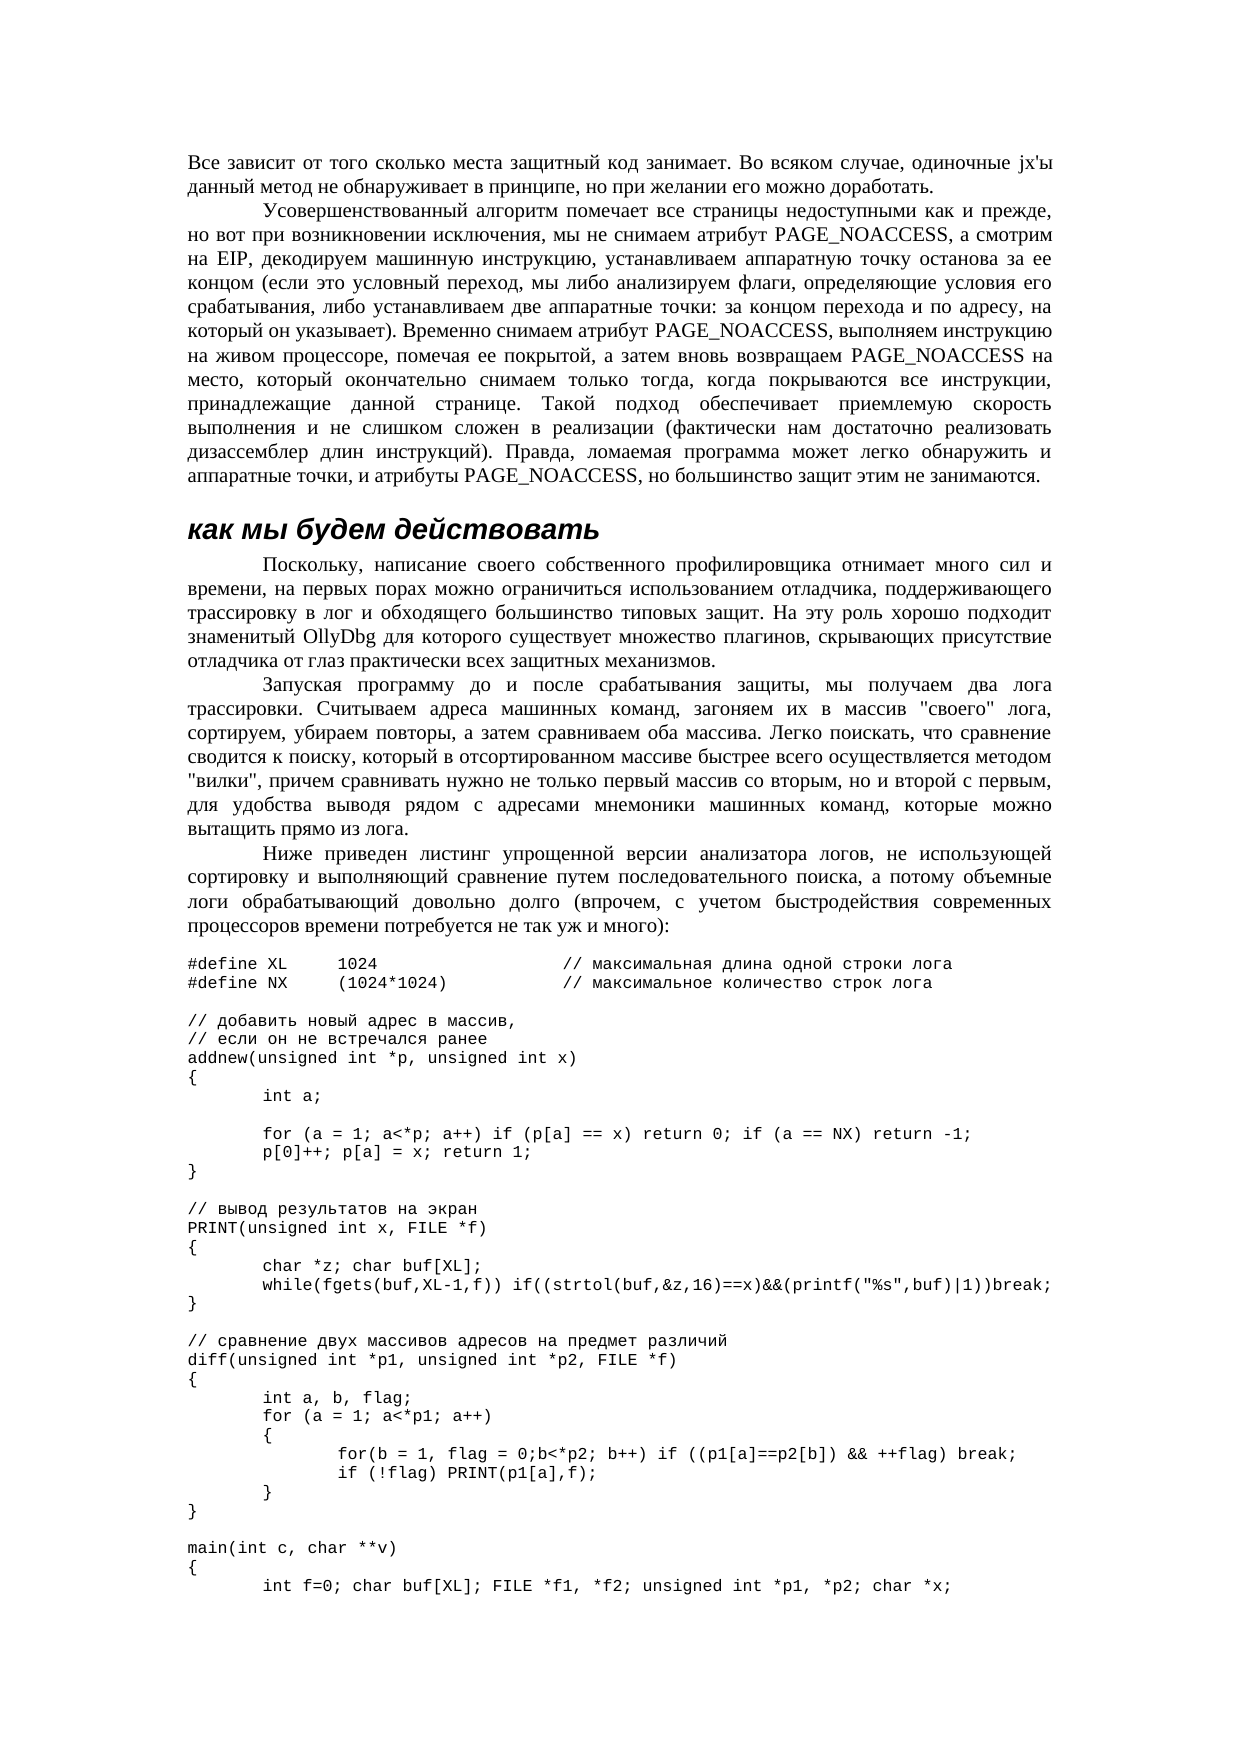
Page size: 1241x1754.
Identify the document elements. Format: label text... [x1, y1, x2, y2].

text Запуская программу до и после срабатывания защиты, мы получаем два лога трассировки. Считываем адреса машинных команд, загоняем их в массив "своего" лога, сортируем, убираем повторы, а затем сравниваем оба массива. Легко поискать, что сравнение сводится к поиску, который в отсортированном массиве быстрее всего осуществляется методом "вилки", причем сравнивать нужно не только первый массив со вторым, но и второй с первым, для удобства выводя рядом с адресами мнемоники машинных команд, которые можно вытащить прямо из лога. [187, 672, 1053, 840]
text Все зависит от того сколько места защитный код занимает. Во всяком случае, одиночные jx'ы данный метод не обнаруживает в принципе, но при желании его можно доработать. [187, 150, 1053, 198]
text } [187, 1483, 1053, 1502]
subtitle как мы будем действовать [187, 512, 1053, 545]
text #define XL 1024 // максимальная длина одной строки лога [187, 956, 1053, 974]
text { [187, 1069, 1053, 1087]
text int a; [187, 1087, 1053, 1106]
text char *z; char buf[XL]; [187, 1257, 1053, 1276]
text Поскольку, написание своего собственного профилировщика отнимает много сил и времени, на первых порах можно ограничиться использованием отладчика, поддерживающего трассировку в лог и обходящего большинство типовых защит. На эту роль хорошо подходит знаменитый OllyDbg для которого существует множество плагинов, скрывающих присутствие отладчика от глаз практически всех защитных механизмов. [187, 552, 1053, 672]
text for (a = 1; a<*p1; a++) [187, 1408, 1053, 1427]
text { [187, 1370, 1053, 1389]
text } [187, 1163, 1053, 1182]
text while(fgets(buf,XL-1,f)) if((strtol(buf,&z,16)==x)&&(printf("%s",buf)|1))break; [187, 1276, 1053, 1295]
text // добавить новый адрес в массив, [187, 1012, 1053, 1031]
text } [187, 1295, 1053, 1314]
text Усовершенствованный алгоритм помечает все страницы недоступными как и прежде, но вот при возникновении исключения, мы не снимаем атрибут PAGE_NOACCESS, а смотрим на EIP, декодируем машинную инструкцию, устанавливаем аппаратную точку останова за ее концом (если это условный переход, мы либо анализируем флаги, определяющие условия его срабатывания, либо устанавливаем две аппаратные точки: за концом перехода и по адресу, на который он указывает). Временно снимаем атрибут PAGE_NOACCESS, выполняем инструкцию на живом процессоре, помечая ее покрытой, а затем вновь возвращаем PAGE_NOACCESS на место, который окончательно снимаем только тогда, когда покрываются все инструкции, принадлежащие данной странице. Такой подход обеспечивает приемлемую скорость выполнения и не слишком сложен в реализации (фактически нам достаточно реализовать дизассемблер длин инструкций). Правда, ломаемая программа может легко обнаружить и аппаратные точки, и атрибуты PAGE_NOACCESS, но большинство защит этим не занимаются. [187, 198, 1053, 487]
text } [187, 1502, 1053, 1521]
text #define NX (1024*1024) // максимальное количество строк лога [187, 974, 1053, 993]
text diff(unsigned int *p1, unsigned int *p2, FILE *f) [187, 1351, 1053, 1370]
text for(b = 1, flag = 0;b<*p2; b++) if ((p1[a]==p2[b]) && ++flag) break; [187, 1446, 1053, 1464]
text // вывод результатов на экран [187, 1201, 1053, 1219]
text p[0]++; p[a] = x; return 1; [187, 1144, 1053, 1163]
text for (a = 1; a<*p; a++) if (p[a] == x) return 0; if (a == NX) return -1; [187, 1125, 1053, 1144]
text int f=0; char buf[XL]; FILE *f1, *f2; unsigned int *p1, *p2; char *x; [187, 1578, 1053, 1597]
text { [187, 1238, 1053, 1257]
text if (!flag) PRINT(p1[a],f); [187, 1464, 1053, 1483]
text // если он не встречался ранее [187, 1031, 1053, 1050]
text main(int c, char **v) [187, 1540, 1053, 1559]
text // сравнение двух массивов адресов на предмет различий [187, 1333, 1053, 1351]
text PRINT(unsigned int x, FILE *f) [187, 1219, 1053, 1238]
text Ниже приведен листинг упрощенной версии анализатора логов, не использующей сортировку и выполняющий сравнение путем последовательного поиска, а потому объемные логи обрабатывающий довольно долго (впрочем, с учетом быстродействия современных процессоров времени потребуется не так уж и много): [187, 840, 1053, 937]
text { [187, 1559, 1053, 1578]
text addnew(unsigned int *p, unsigned int x) [187, 1050, 1053, 1069]
text int a, b, flag; [187, 1389, 1053, 1408]
text { [187, 1427, 1053, 1446]
